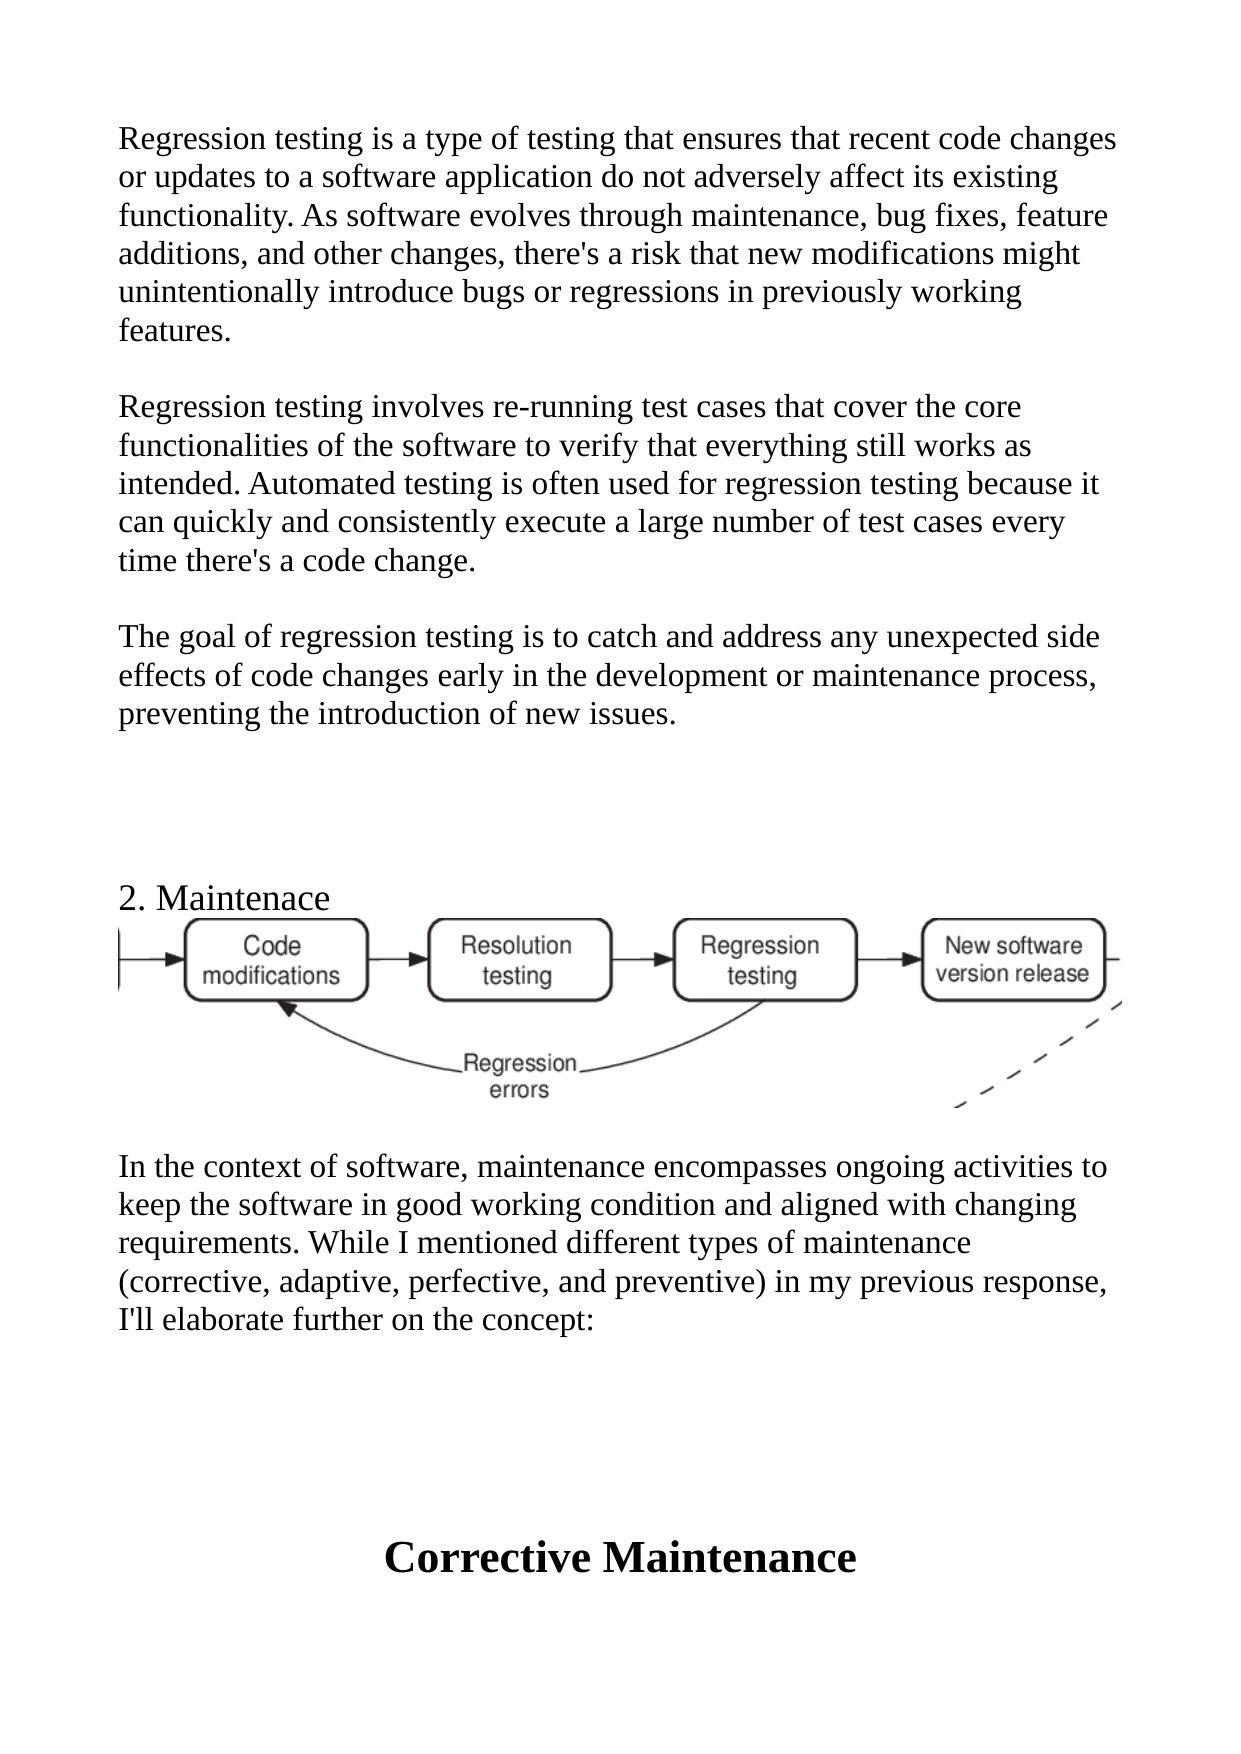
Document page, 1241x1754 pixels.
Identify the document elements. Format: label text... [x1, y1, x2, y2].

picture [118, 918, 1123, 1108]
text 2. Maintenace [118, 875, 1122, 918]
text The goal of regression testing is to catch and address any unexpected side effects of code changes early in the development or maintenance process, preventing the introduction of new issues. [118, 616, 1122, 731]
text In the context of software, maintenance encompasses ongoing activities to keep the software in good working condition and aligned with changing requirements. While I mentioned different types of maintenance (corrective, adaptive, perfective, and preventive) in my previous response, I'll elaborate further on the concept: [118, 1146, 1122, 1338]
text Regression testing is a type of testing that ensures that recent code changes or updates to a software application do not adversely affect its existing functionality. As software evolves through maintenance, bug fixes, feature additions, and other changes, there's a risk that new modifications might unintentionally introduce bugs or regressions in previously working features. [118, 118, 1122, 348]
text Corrective Maintenance [118, 1529, 1122, 1582]
text Regression testing involves re-running test cases that cover the core functionalities of the software to verify that everything still works as intended. Automated testing is often used for regression testing because it can quickly and consistently execute a large number of test cases every time there's a code change. [118, 386, 1122, 578]
